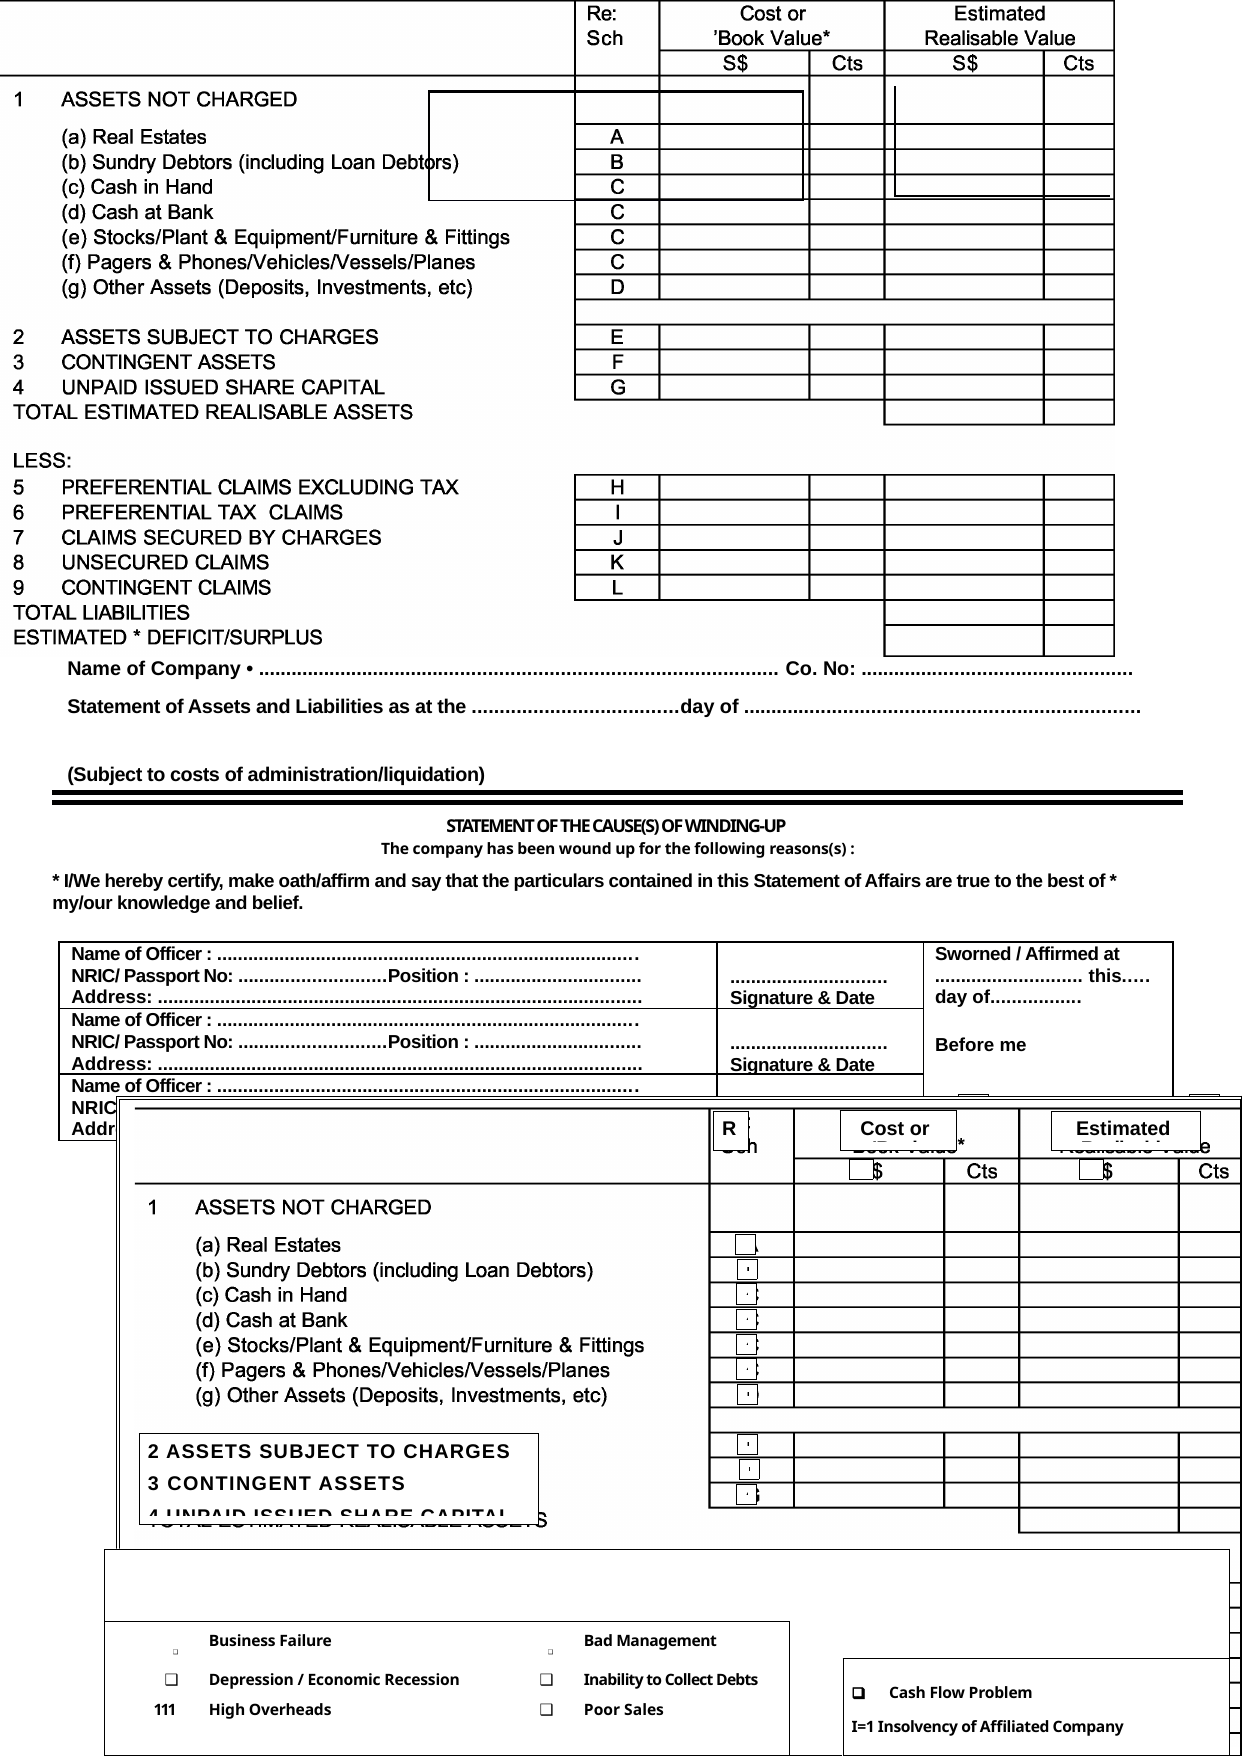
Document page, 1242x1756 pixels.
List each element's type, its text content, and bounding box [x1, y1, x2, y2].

text (Subject to costs of administration/liquidation) [841, 1111, 956, 1150]
table_cell Depression / Economic Recession [193, 1669, 499, 1698]
text Estimated Realisable Value [1060, 1119, 1192, 1142]
table_cell . Signature & Date [718, 1009, 923, 1073]
table_header Business Failure [193, 1630, 499, 1669]
picture [0, 0, 1115, 657]
text * I/We hereby certify, make oath/affirm and say that the particulars contained in this Statement of Affairs are true to the best of * my/our knowledge and belief. [105, 1622, 789, 1755]
text STATEMENT OF THE CAUSE(S) OF WINDING-UP The company has been wound up for the following reasons(s) : [52, 805, 1183, 859]
table_cell Name of Officer : . NRIC/ Passport No: Position : Address: [60, 1105, 116, 1139]
text Statement of Assets and Liabilities as at the day of [67, 695, 1183, 717]
list Cash Flow Problem [851, 1682, 1220, 1703]
text Re: Sch [722, 1119, 739, 1142]
text 4 UNPAID ISSUED SHARE CAPITAL TOTAL ESTIMATED REALISABLE ASSETS [148, 1507, 529, 1515]
text (Subject to costs of administration/liquidation) [140, 1434, 538, 1524]
table_cell Poor Sales [568, 1698, 789, 1731]
table_header Name of Officer : . NRIC/ Passport No: Position : Address: [60, 943, 716, 1007]
table_cell Name of Officer : . NRIC/ Passport No: Position : Address: [60, 1075, 716, 1104]
text I=1 Insolvency of Affiliated Company [851, 1716, 1220, 1737]
text (Subject to costs of administration/liquidation) [1052, 1112, 1200, 1150]
table_cell Inability to Collect Debts [568, 1669, 789, 1698]
table_cell ❑ [113, 1669, 193, 1698]
table_cell ❑ [499, 1698, 568, 1731]
text * I/We hereby certify, make oath/affirm and say that the particulars contained in this Statement of Affairs are true to the best of * my/our knowledge and belief. [105, 1550, 1229, 1756]
text [52, 795, 1183, 800]
text Cost or 'Book Value* [848, 1119, 947, 1142]
table_header Sworned / Affirmed at this day of Before me Commissioner for Oaths/ Notary Public [924, 943, 1172, 1096]
picture [134, 1107, 1240, 1747]
text * I/We hereby certify, make oath/affirm and say that the particulars contained in this Statement of Affairs are true to the best of * my/our knowledge and belief. [844, 1659, 1229, 1755]
text 2 ASSETS SUBJECT TO CHARGES [148, 1442, 529, 1462]
text * I/We hereby certify, make oath/affirm and say that the particulars contained in this Statement of Affairs are true to the best of * my/our knowledge and belief. [52, 870, 1153, 941]
table_header ❑ [499, 1630, 568, 1669]
table_header ❑ [113, 1630, 193, 1669]
table_header Bad Management [568, 1630, 789, 1669]
text Name of Company • Co. No: [67, 228, 1183, 680]
table_cell Name of Officer : . NRIC/ Passport No: Position : Address: [60, 1009, 716, 1073]
table_cell . Signature & Date [718, 1075, 923, 1096]
text 3 CONTINGENT ASSETS [148, 1474, 529, 1495]
text (Subject to costs of administration/liquidation) [120, 1100, 1240, 1548]
text (Subject to costs of administration/liquidation) [714, 1112, 748, 1150]
text (Subject to costs of administration/liquidation) [67, 762, 1183, 785]
table_cell ❑ [499, 1669, 568, 1698]
table_header . Signature & Date [718, 943, 923, 1007]
table_cell High Overheads [193, 1698, 499, 1731]
table_cell 111 [113, 1698, 193, 1731]
